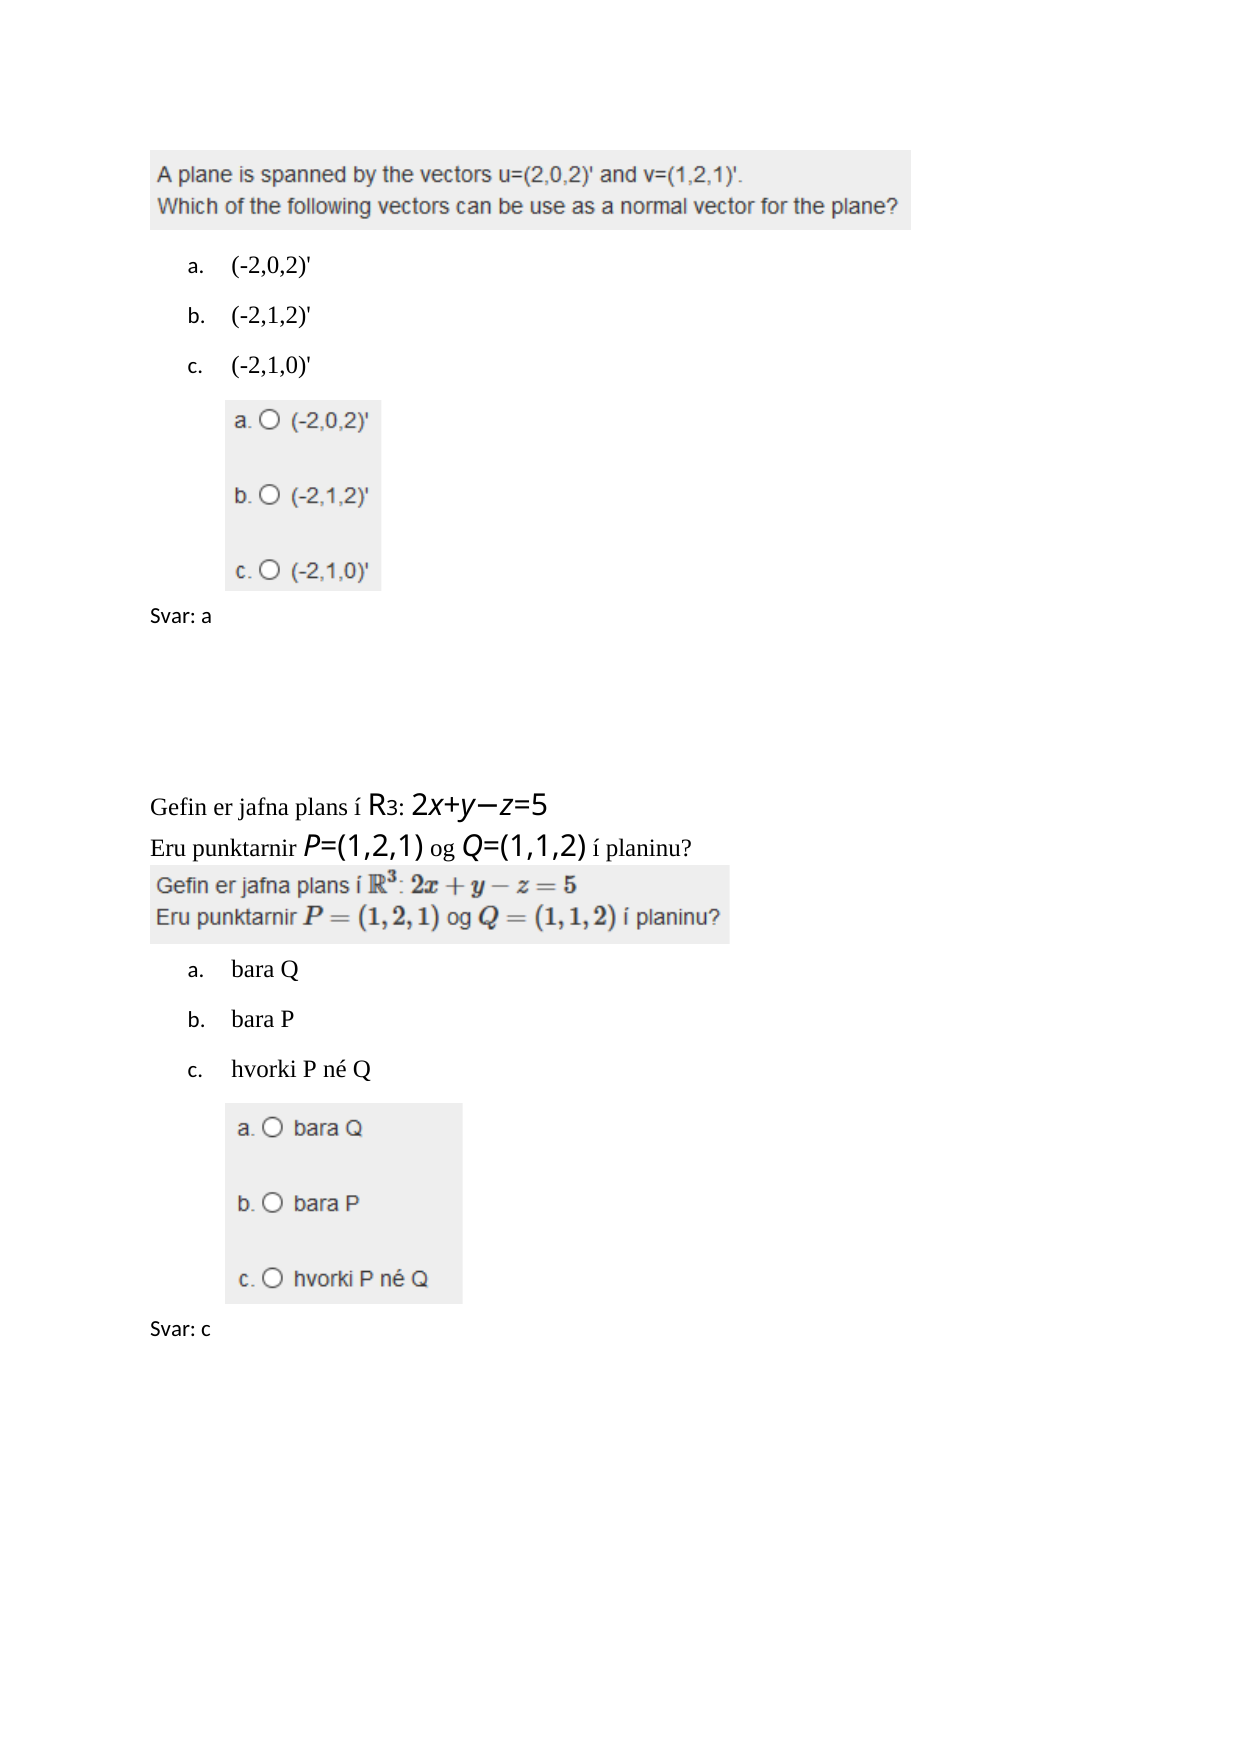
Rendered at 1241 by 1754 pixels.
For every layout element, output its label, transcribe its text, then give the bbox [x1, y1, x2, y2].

list (-2,1,0)' [187, 350, 1090, 379]
list bara Q [187, 954, 1090, 983]
text Svar: a [150, 601, 1090, 629]
list (-2,1,2)' [187, 300, 1090, 329]
text Gefin er jafna plans í R3: 2x+y−z=5 Eru punktarnir P=(1,2,1) og Q=(1,1,2) í planinu? [150, 783, 1090, 866]
list bara P [187, 1004, 1090, 1033]
list (-2,0,2)' [187, 251, 1090, 279]
list hvorki P né Q [187, 1054, 1090, 1083]
text Svar: c [150, 1314, 1090, 1342]
